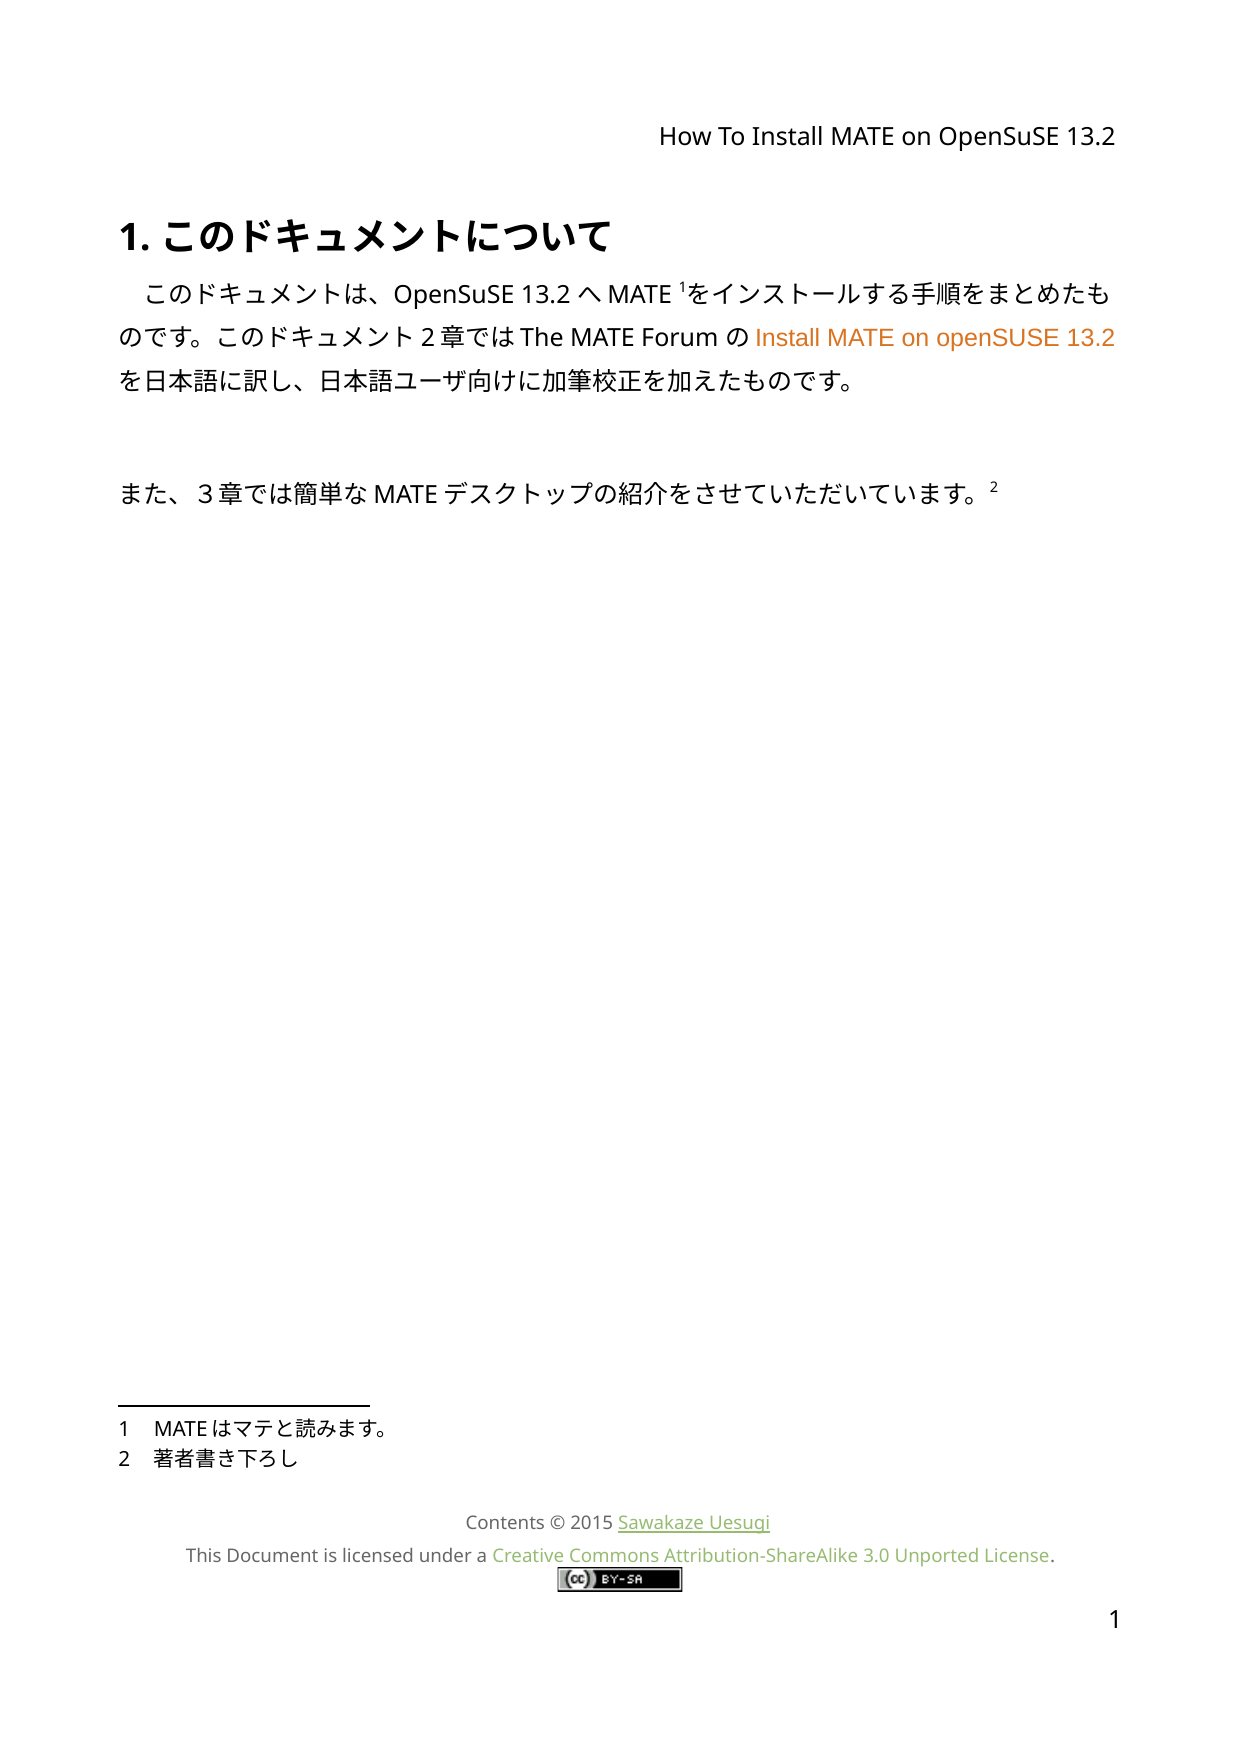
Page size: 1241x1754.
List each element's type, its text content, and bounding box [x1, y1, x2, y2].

subtitle 1. このドキュメントについて [118, 207, 1122, 262]
text MATEはマテと読みます。 [118, 1412, 1122, 1442]
picture [557, 1567, 683, 1592]
text 著者書き下ろし [118, 1442, 1122, 1473]
text また、３章では簡単なMATEデスクトップの紹介をさせていただいています。 [118, 474, 1122, 511]
text このドキュメントは、OpenSuSE 13.2 へMATE をインストールする手順をまとめたものです。このドキュメント2章ではThe MATE Forum のInstall MATE on openSUSE 13.2 を日本語に訳し、日本語ユーザ向けに加筆校正を加えたものです。 [118, 274, 1122, 397]
